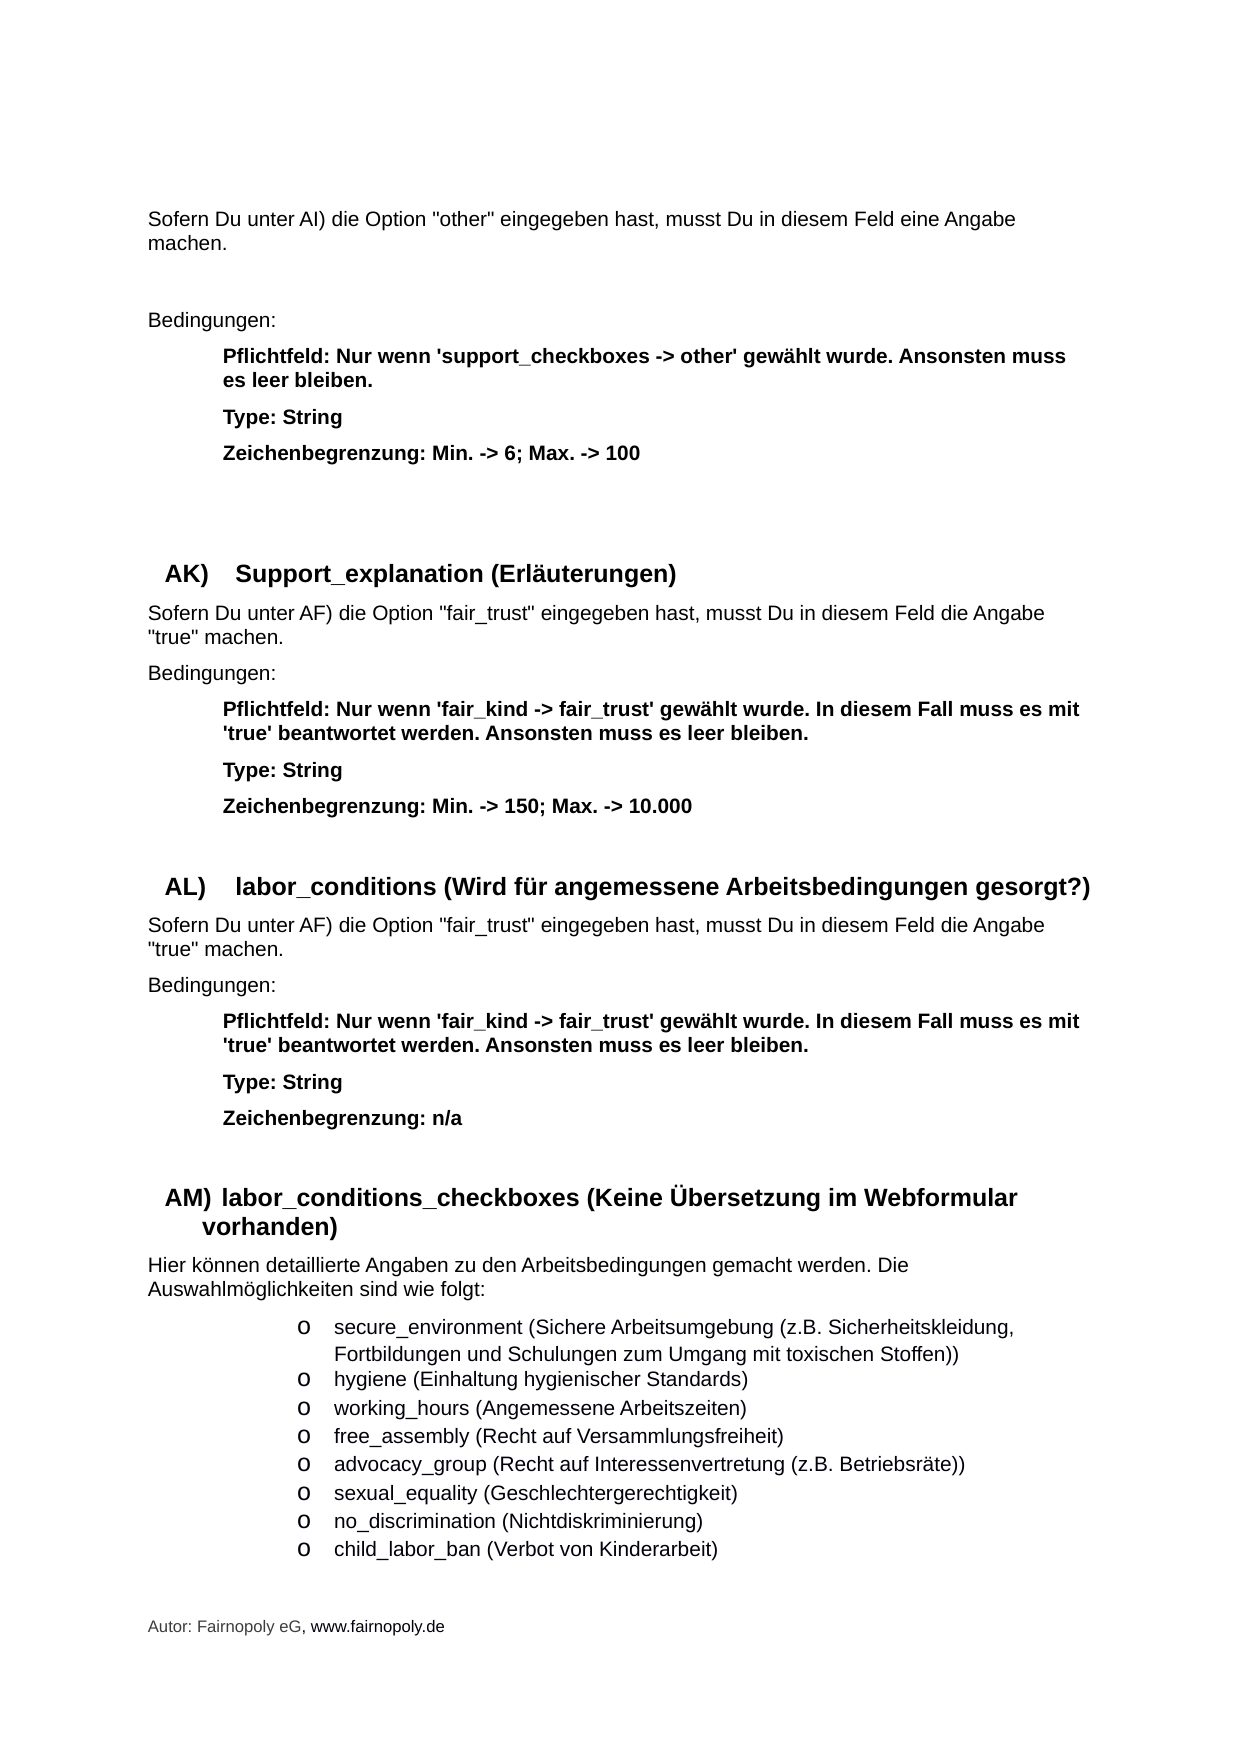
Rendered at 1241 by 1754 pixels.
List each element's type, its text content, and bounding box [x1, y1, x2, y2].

list Pflichtfeld: Nur wenn 'fair_kind -> fair_trust' gewählt wurde. In diesem Fall muss es mit 'true' beantwortet werden. Ansonsten muss es leer bleiben. [223, 1009, 1093, 1057]
list Bedingungen: [148, 973, 1093, 997]
list labor_conditions_checkboxes (Keine Übersetzung im Webformular vorhanden) [164, 1183, 1093, 1241]
list Zeichenbegrenzung: Min. -> 6; Max. -> 100 [223, 441, 1093, 465]
list Sofern Du unter AI) die Option "other" eingegeben hast, musst Du in diesem Feld eine Angabe machen. [148, 206, 1093, 254]
list hygiene (Einhaltung hygienischer Standards) [296, 1366, 1093, 1394]
list child_labor_ban (Verbot von Kinderarbeit) [296, 1536, 1093, 1564]
list Zeichenbegrenzung: Min. -> 150; Max. -> 10.000 [223, 794, 1093, 818]
list Pflichtfeld: Nur wenn 'support_checkboxes -> other' gewählt wurde. Ansonsten muss es leer bleiben. [223, 344, 1093, 392]
list Support_explanation (Erläuterungen) [164, 559, 1093, 588]
list Zeichenbegrenzung: n/a [223, 1106, 1093, 1130]
list Type: String [223, 404, 1093, 428]
list Type: String [223, 758, 1093, 782]
list Type: String [223, 1069, 1093, 1093]
list no_discrimination (Nichtdiskriminierung) [296, 1508, 1093, 1536]
list Bedingungen: [148, 661, 1093, 685]
list advocacy_group (Recht auf Interessenvertretung (z.B. Betriebsräte)) [296, 1451, 1093, 1479]
list Sofern Du unter AF) die Option "fair_trust" eingegeben hast, musst Du in diesem Feld die Angabe "true" machen. [148, 601, 1093, 648]
list sexual_equality (Geschlechtergerechtigkeit) [296, 1479, 1093, 1508]
list secure_environment (Sichere Arbeitsumgebung (z.B. Sicherheitskleidung, Fortbildungen und Schulungen zum Umgang mit toxischen Stoffen)) [296, 1314, 1093, 1366]
list Hier können detaillierte Angaben zu den Arbeitsbedingungen gemacht werden. Die Auswahlmöglichkeiten sind wie folgt: [148, 1253, 1093, 1301]
list free_assembly (Recht auf Versammlungsfreiheit) [296, 1423, 1093, 1451]
list Bedingungen: [148, 308, 1093, 332]
list labor_conditions (Wird für angemessene Arbeitsbedingungen gesorgt?) [164, 871, 1093, 900]
list working_hours (Angemessene Arbeitszeiten) [296, 1394, 1093, 1423]
list Sofern Du unter AF) die Option "fair_trust" eingegeben hast, musst Du in diesem Feld die Angabe "true" machen. [148, 913, 1093, 961]
list Pflichtfeld: Nur wenn 'fair_kind -> fair_trust' gewählt wurde. In diesem Fall muss es mit 'true' beantwortet werden. Ansonsten muss es leer bleiben. [223, 697, 1093, 745]
